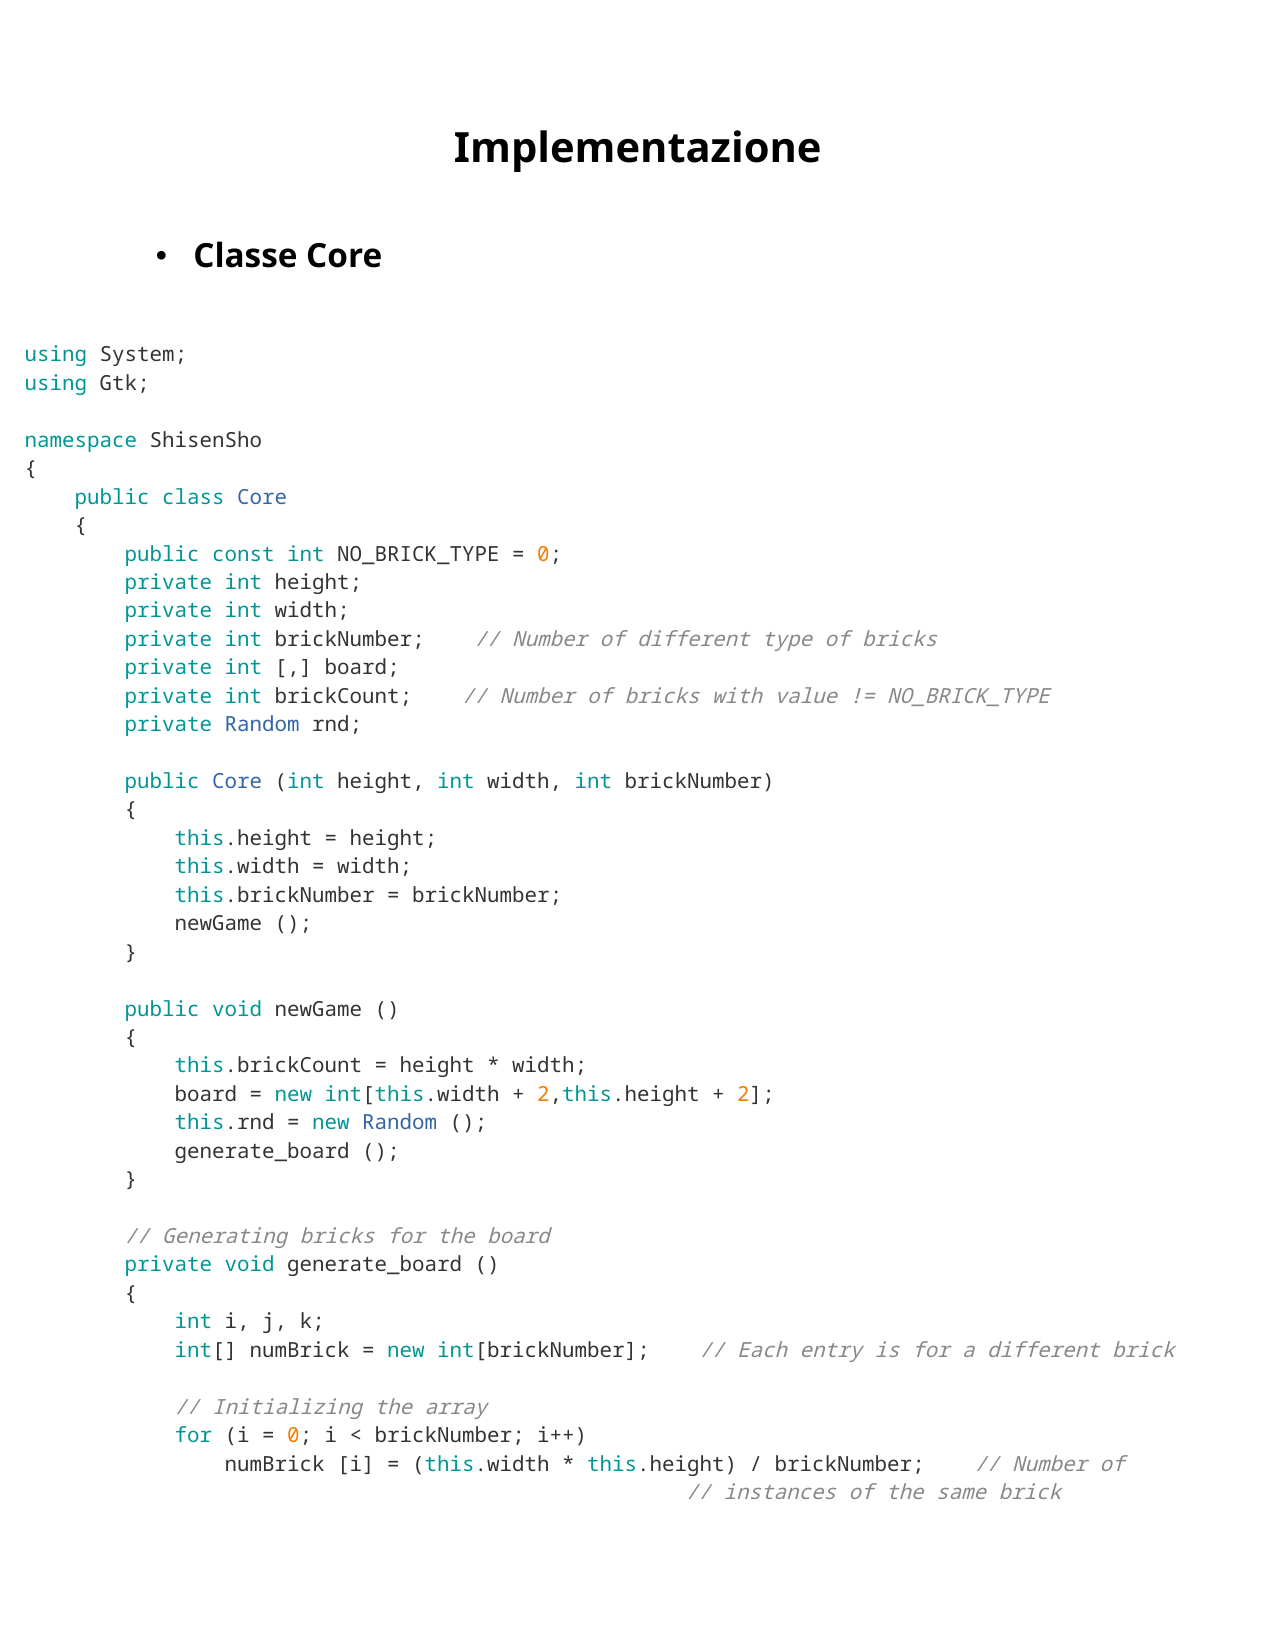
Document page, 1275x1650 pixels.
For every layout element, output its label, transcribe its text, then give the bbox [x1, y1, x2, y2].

text public void newGame () { this.brickCount = height * width; board = new int[this.width + 2,this.height + 2]; this.rnd = new Random (); generate_board (); } // Generating bricks for the board private void generate_board () { int i, j, k; int[] numBrick = new int[brickNumber]; // Each entry is for a different brick // Initializing the array for (i = 0; i < brickNumber; i++) numBrick [i] = (this.width * this.height) / brickNumber; // Number of [24, 965, 1241, 1477]
text // instances of the same brick [24, 1477, 1241, 1506]
text Implementazione [118, 118, 1157, 175]
list Classe Core [156, 232, 1157, 277]
text using System; using Gtk; namespace ShisenSho { public class Core { public const int NO_BRICK_TYPE = 0; private int height; private int width; private int brickNumber; // Number of different type of bricks private int [,] board; private int brickCount; // Number of bricks with value != NO_BRICK_TYPE private Random rnd; public Core (int height, int width, int brickNumber) { this.height = height; this.width = width; this.brickNumber = brickNumber; newGame (); } [24, 339, 1251, 965]
